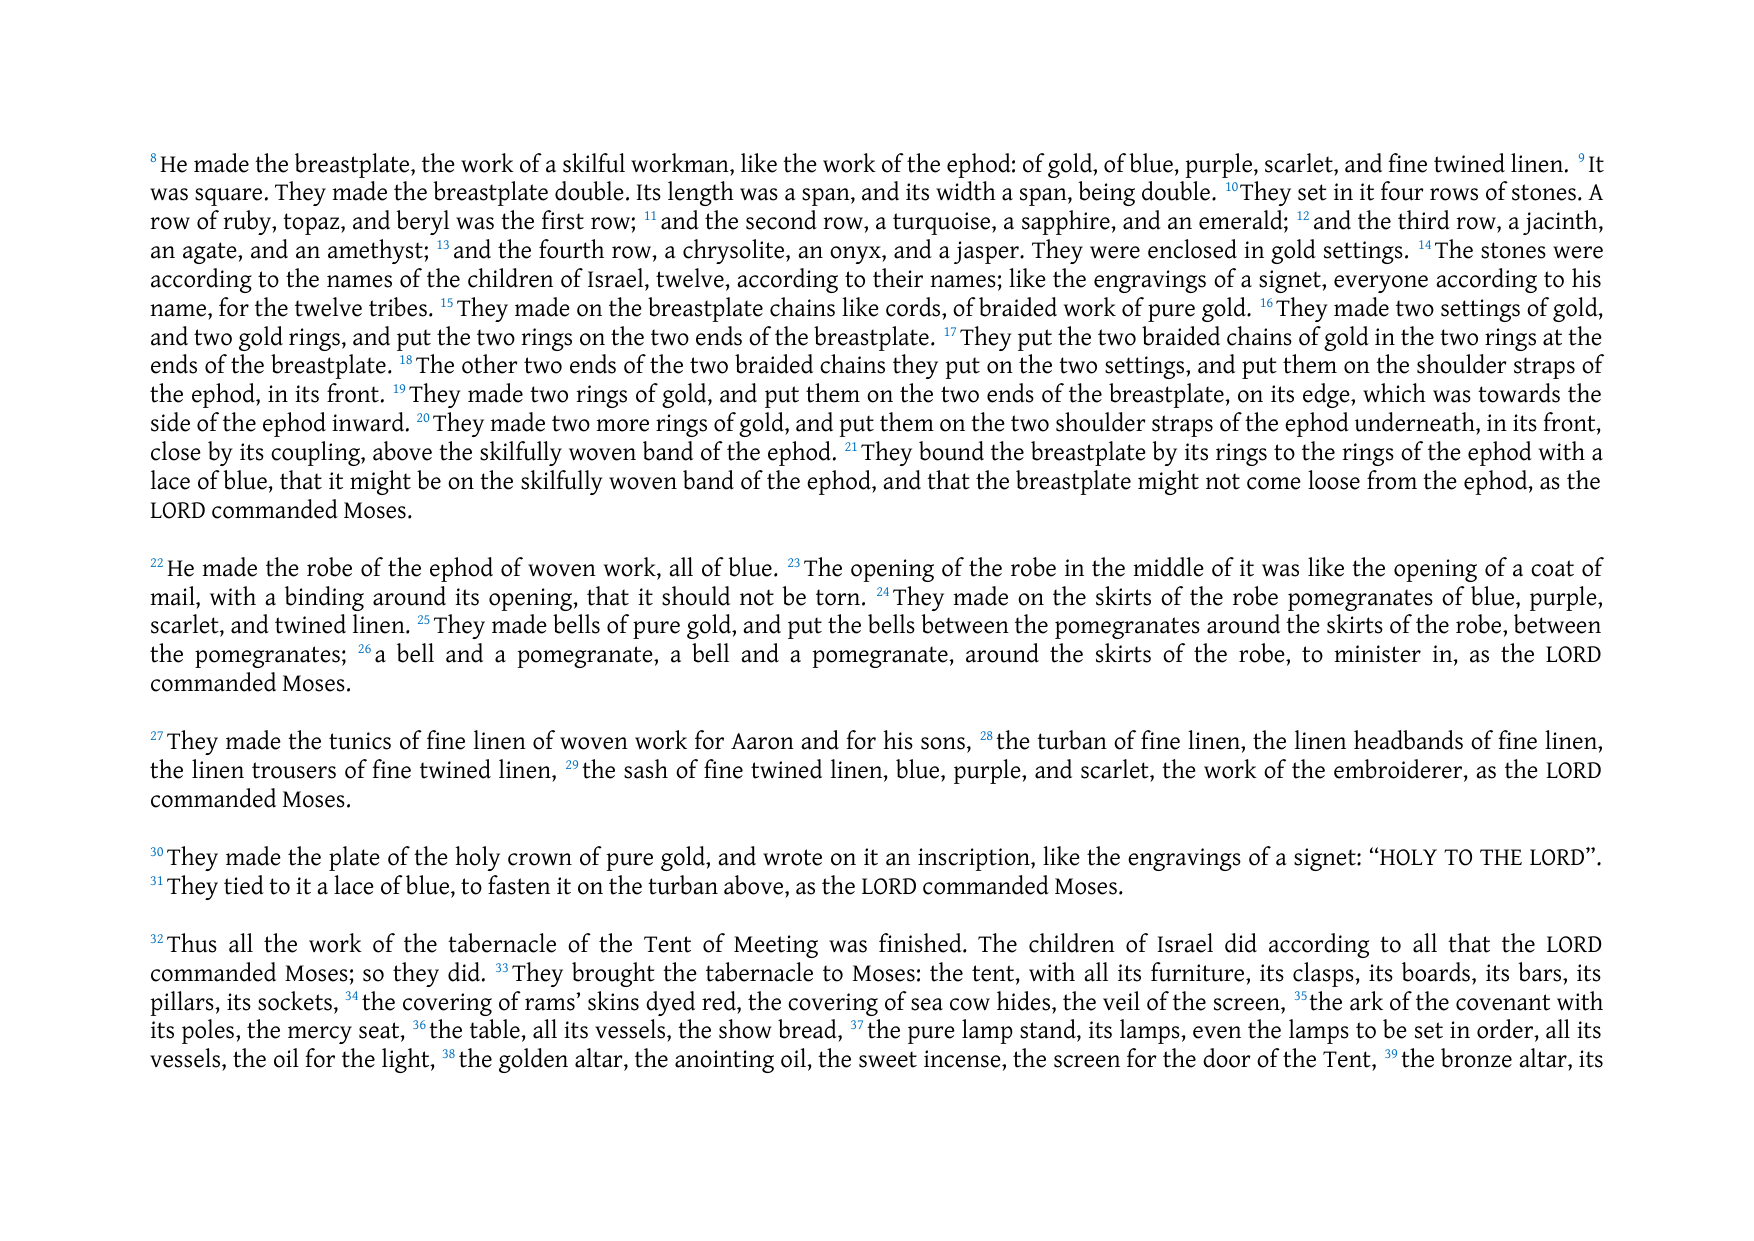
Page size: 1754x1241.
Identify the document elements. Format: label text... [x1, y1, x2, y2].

text 32 Thus all the work of the tabernacle of the Tent of Meeting was finished. The children of Israel did according to all that the LORD commanded Moses; so they did. 33 They brought the tabernacle to Moses: the tent, with all its furniture, its clasps, its boards, its bars, its pillars, its sockets, 34 the covering of rams’ skins dyed red, the covering of sea cow hides, the veil of the screen, 35 the ark of the covenant with its poles, the mercy seat, 36 the table, all its vessels, the show bread, 37 the pure lamp stand, its lamps, even the lamps to be set in order, all its vessels, the oil for the light, 38 the golden altar, the anointing oil, the sweet incense, the screen for the door of the Tent, 39 the bronze altar, its [150, 930, 1604, 1074]
text 8 He made the breastplate, the work of a skilful workman, like the work of the ephod: of gold, of blue, purple, scarlet, and fine twined linen. 9 It was square. They made the breastplate double. Its length was a span, and its width a span, being double. 10 They set in it four rows of stones. A row of ruby, topaz, and beryl was the first row; 11 and the second row, a turquoise, a sapphire, and an emerald; 12 and the third row, a jacinth, an agate, and an amethyst; 13 and the fourth row, a chrysolite, an onyx, and a jasper. They were enclosed in gold settings. 14 The stones were according to the names of the children of Israel, twelve, according to their names; like the engravings of a signet, everyone according to his name, for the twelve tribes. 15 They made on the breastplate chains like cords, of braided work of pure gold. 16 They made two settings of gold, and two gold rings, and put the two rings on the two ends of the breastplate. 17 They put the two braided chains of gold in the two rings at the ends of the breastplate. 18 The other two ends of the two braided chains they put on the two settings, and put them on the shoulder straps of the ephod, in its front. 19 They made two rings of gold, and put them on the two ends of the breastplate, on its edge, which was towards the side of the ephod inward. 20 They made two more rings of gold, and put them on the two shoulder straps of the ephod underneath, in its front, close by its coupling, above the skilfully woven band of the ephod. 21 They bound the breastplate by its rings to the rings of the ephod with a lace of blue, that it might be on the skilfully woven band of the ephod, and that the breastplate might not come loose from the ephod, as the LORD commanded Moses. [150, 150, 1604, 525]
text 22 He made the robe of the ephod of woven work, all of blue. 23 The opening of the robe in the middle of it was like the opening of a coat of mail, with a binding around its opening, that it should not be torn. 24 They made on the skirts of the robe pomegranates of blue, purple, scarlet, and twined linen. 25 They made bells of pure gold, and put the bells between the pomegranates around the skirts of the robe, between the pomegranates; 26 a bell and a pomegranate, a bell and a pomegranate, around the skirts of the robe, to minister in, as the LORD commanded Moses. [150, 554, 1604, 698]
text 30 They made the plate of the holy crown of pure gold, and wrote on it an inscription, like the engravings of a signet: “HOLY TO THE LORD”. 31 They tied to it a lace of blue, to fasten it on the turban above, as the LORD commanded Moses. [150, 843, 1604, 901]
text 27 They made the tunics of fine linen of woven work for Aaron and for his sons, 28 the turban of fine linen, the linen headbands of fine linen, the linen trousers of fine twined linen, 29 the sash of fine twined linen, blue, purple, and scarlet, the work of the embroiderer, as the LORD commanded Moses. [150, 728, 1604, 814]
